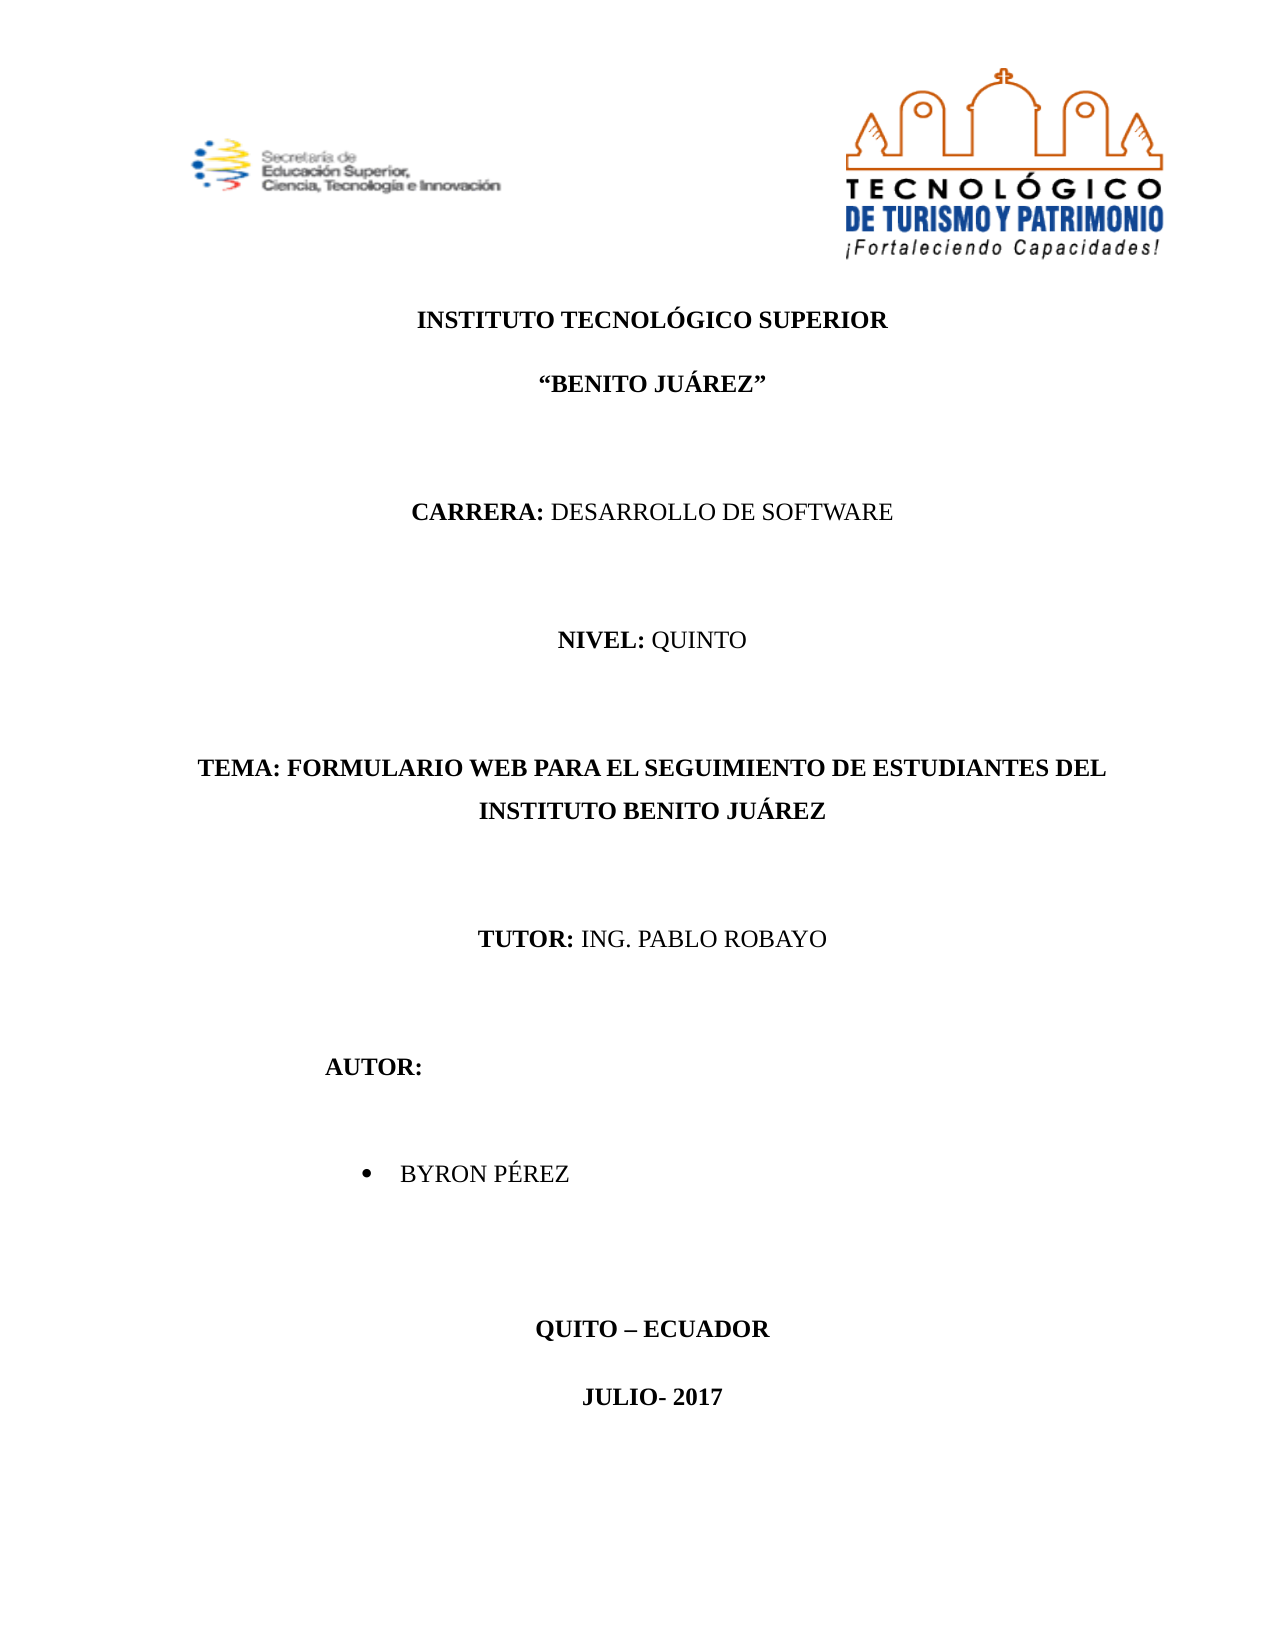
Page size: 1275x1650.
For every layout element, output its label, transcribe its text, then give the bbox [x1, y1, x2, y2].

list BYRON PÉREZ [362, 1159, 1127, 1188]
text CARRERA: DESARROLLO DE SOFTWARE [177, 497, 1127, 526]
text QUITO – ECUADOR [177, 1314, 1127, 1342]
picture [158, 108, 533, 227]
text JULIO- 2017 [177, 1382, 1127, 1411]
text TUTOR: ING. PABLO ROBAYO [177, 924, 1127, 953]
text TEMA: FORMULARIO WEB PARA EL SEGUIMIENTO DE ESTUDIANTES DEL INSTITUTO BENITO JUÁREZ [177, 753, 1127, 825]
picture [846, 68, 1164, 260]
text AUTOR: [251, 1052, 1127, 1081]
text NIVEL: QUINTO [177, 625, 1127, 654]
text “BENITO JUÁREZ” [177, 369, 1127, 398]
text INSTITUTO TECNOLÓGICO SUPERIOR [177, 305, 1127, 334]
